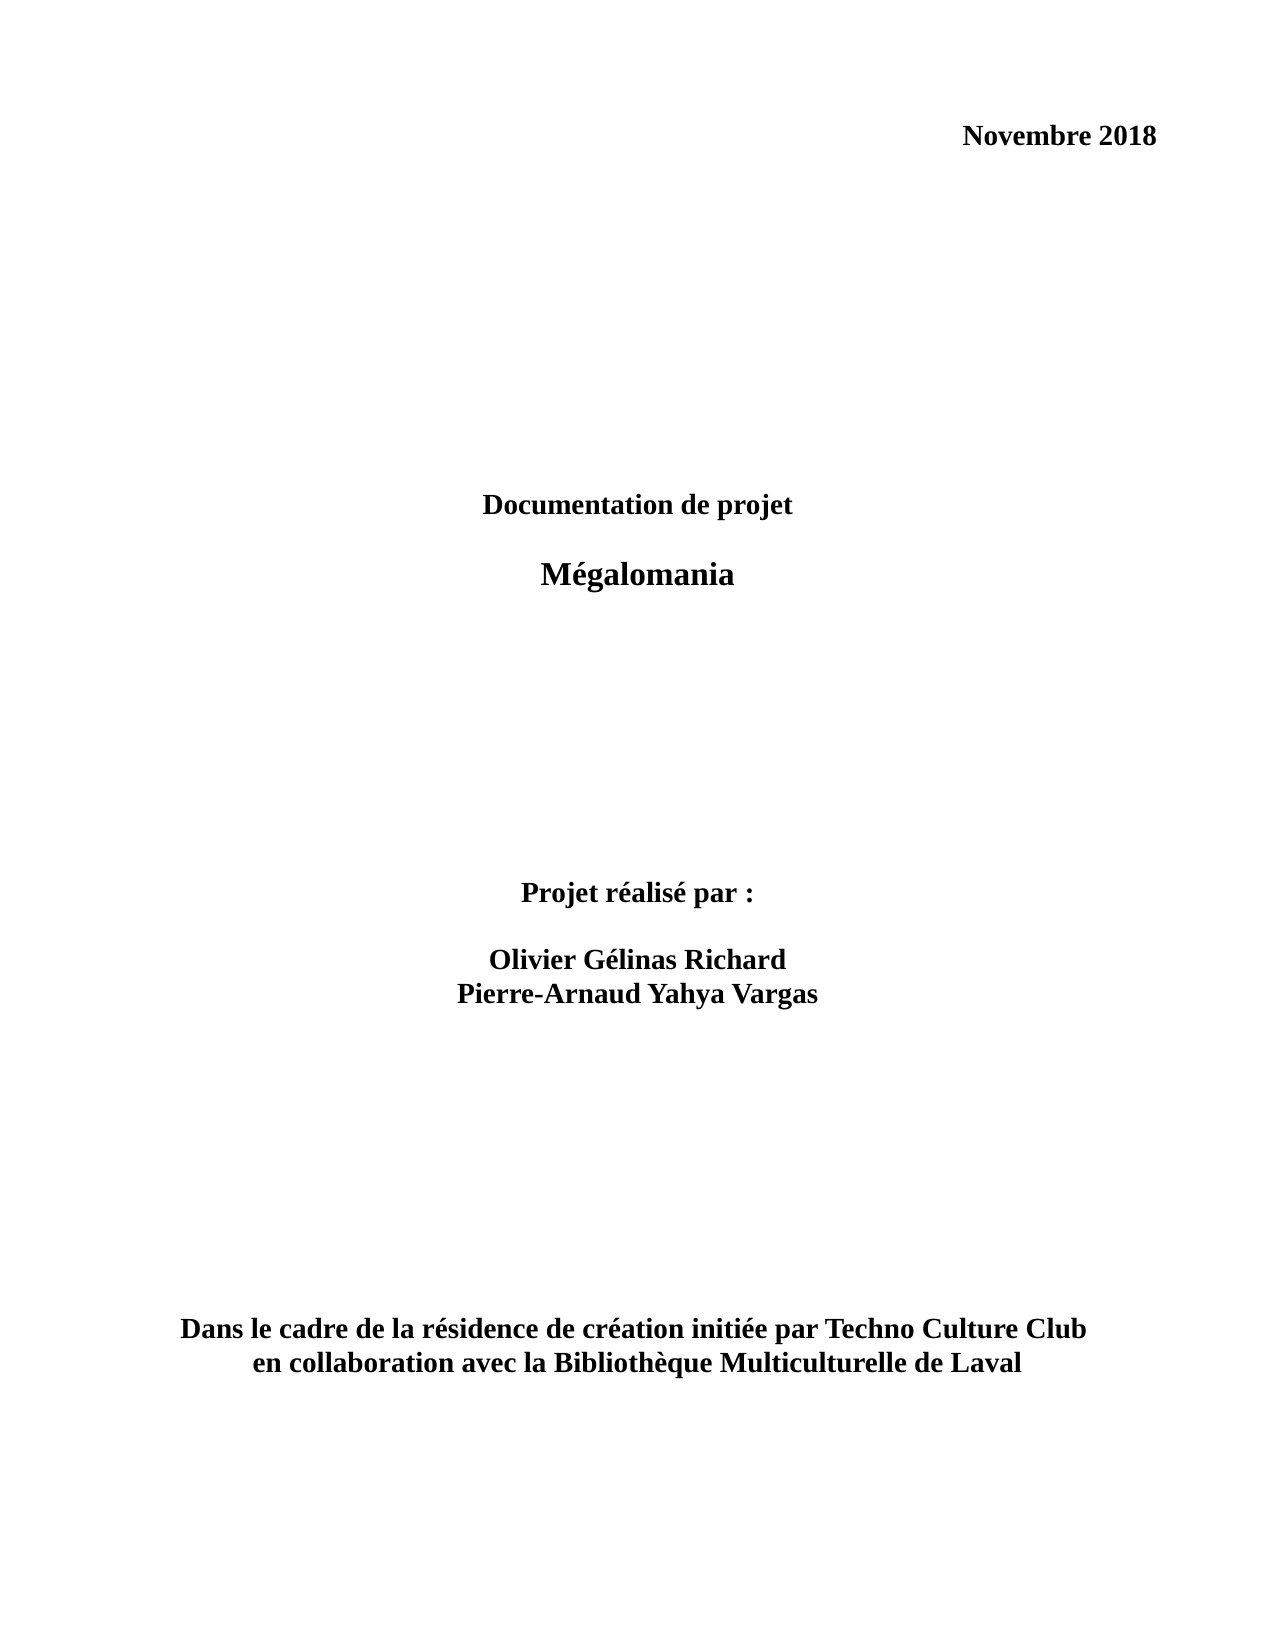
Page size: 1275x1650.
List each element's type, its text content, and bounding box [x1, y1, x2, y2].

text en collaboration avec la Bibliothèque Multiculturelle de Laval [118, 1345, 1157, 1378]
text Documentation de projet [118, 487, 1157, 521]
text Novembre 2018 [118, 118, 1157, 152]
text Olivier Gélinas Richard [118, 942, 1157, 976]
text Projet réalisé par : [118, 875, 1157, 909]
text Dans le cadre de la résidence de création initiée par Techno Culture Club [118, 1311, 1157, 1345]
text Mégalomania [118, 554, 1157, 592]
text Pierre-Arnaud Yahya Vargas [118, 976, 1157, 1009]
